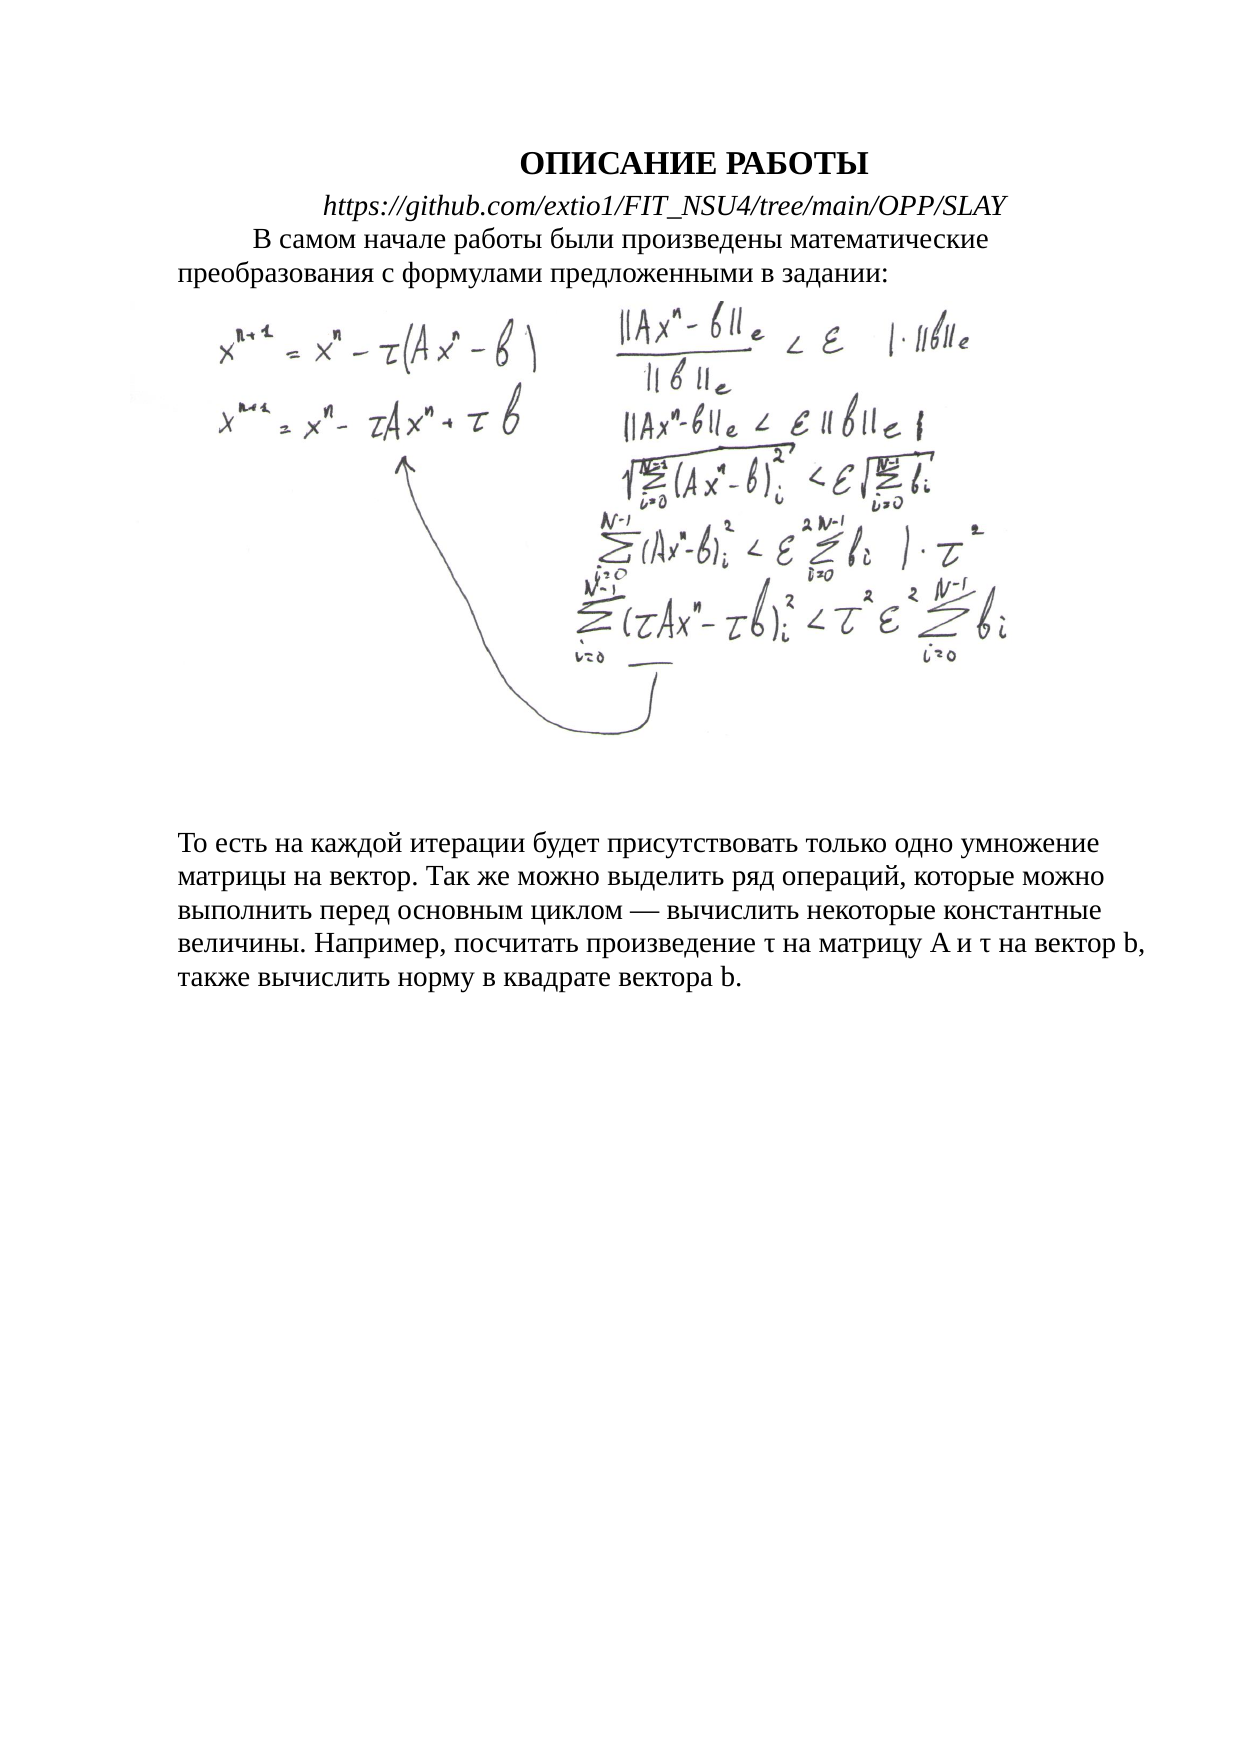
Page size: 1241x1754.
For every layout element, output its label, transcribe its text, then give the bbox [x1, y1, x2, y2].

text То есть на каждой итерации будет присутствовать только одно умножение матрицы на вектор. Так же можно выделить ряд операций, которые можно выполнить перед основным циклом — вычислить некоторые константные величины. Например, посчитать произведение τ на матрицу A и τ на вектор b, также вычислить норму в квадрате вектора b. [177, 825, 1152, 993]
subtitle ОПИСАНИЕ РАБОТЫ [177, 143, 1152, 181]
text https://github.com/extio1/FIT_NSU4/tree/main/OPP/SLAY [177, 188, 1152, 221]
text В самом начале работы были произведены математические преобразования с формулами предложенными в задании: [177, 221, 1152, 288]
